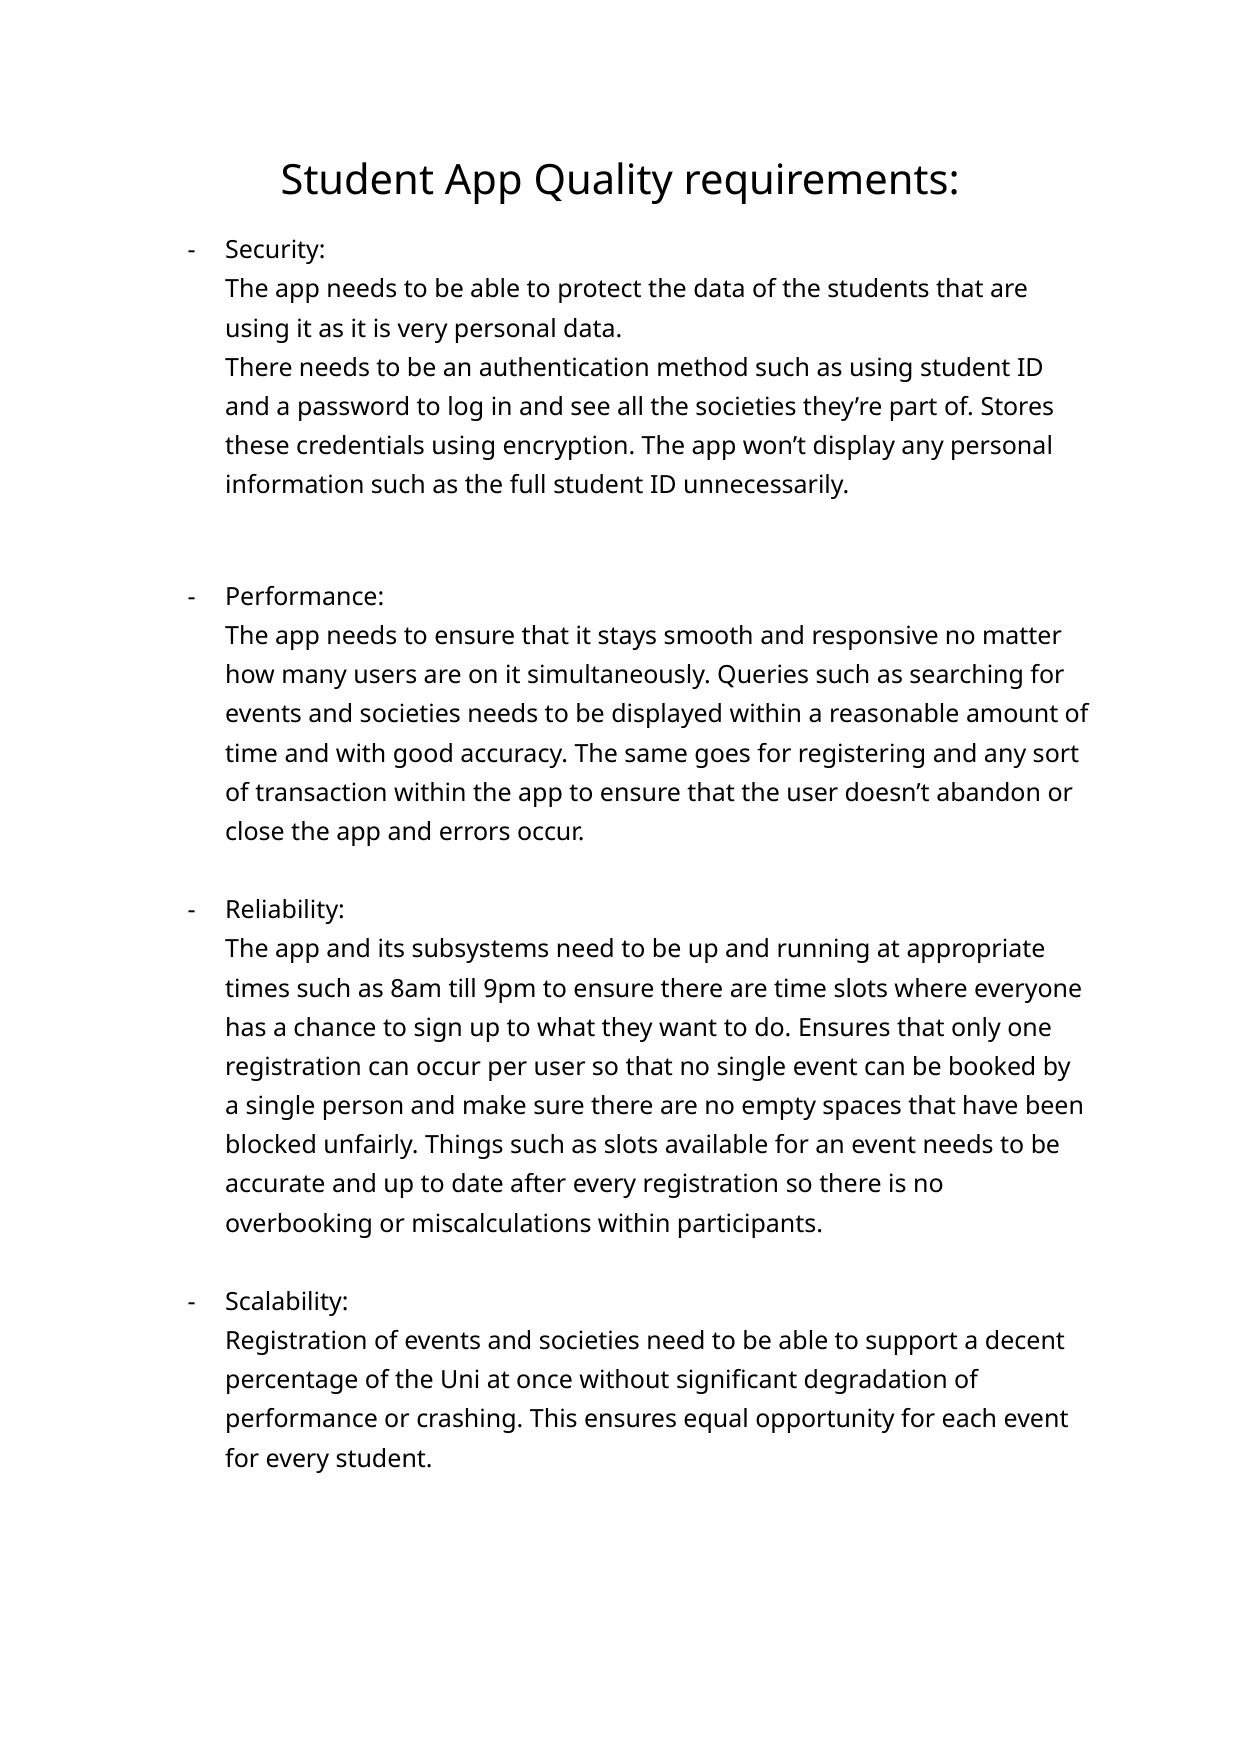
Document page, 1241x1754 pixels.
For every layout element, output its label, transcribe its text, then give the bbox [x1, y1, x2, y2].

list The app needs to ensure that it stays smooth and responsive no matter how many users are on it simultaneously. Queries such as searching for events and societies needs to be displayed within a reasonable amount of time and with good accuracy. The same goes for registering and any sort of transaction within the app to ensure that the user doesn’t abandon or close the app and errors occur. [225, 618, 1090, 848]
list Registration of events and societies need to be able to support a decent percentage of the Uni at once without significant degradation of performance or crashing. This ensures equal opportunity for each event for every student. [225, 1323, 1090, 1474]
list There needs to be an authentication method such as using student ID and a password to log in and see all the societies they’re part of. Stores these credentials using encryption. The app won’t display any personal information such as the full student ID unnecessarily. [225, 349, 1090, 501]
list Reliability: [187, 892, 1090, 926]
text Student App Quality requirements: [150, 150, 1090, 207]
list The app needs to be able to protect the data of the students that are using it as it is very personal data. [225, 271, 1090, 344]
list Performance: [187, 578, 1090, 613]
list Scalability: [187, 1283, 1090, 1318]
list The app and its subsystems need to be up and running at appropriate times such as 8am till 9pm to ensure there are time slots where everyone has a chance to sign up to what they want to do. Ensures that only one registration can occur per user so that no single event can be booked by a single person and make sure there are no empty spaces that have been blocked unfairly. Things such as slots available for an event needs to be accurate and up to date after every registration so there is no overbooking or miscalculations within participants. [225, 931, 1090, 1239]
list Security: [187, 232, 1090, 266]
